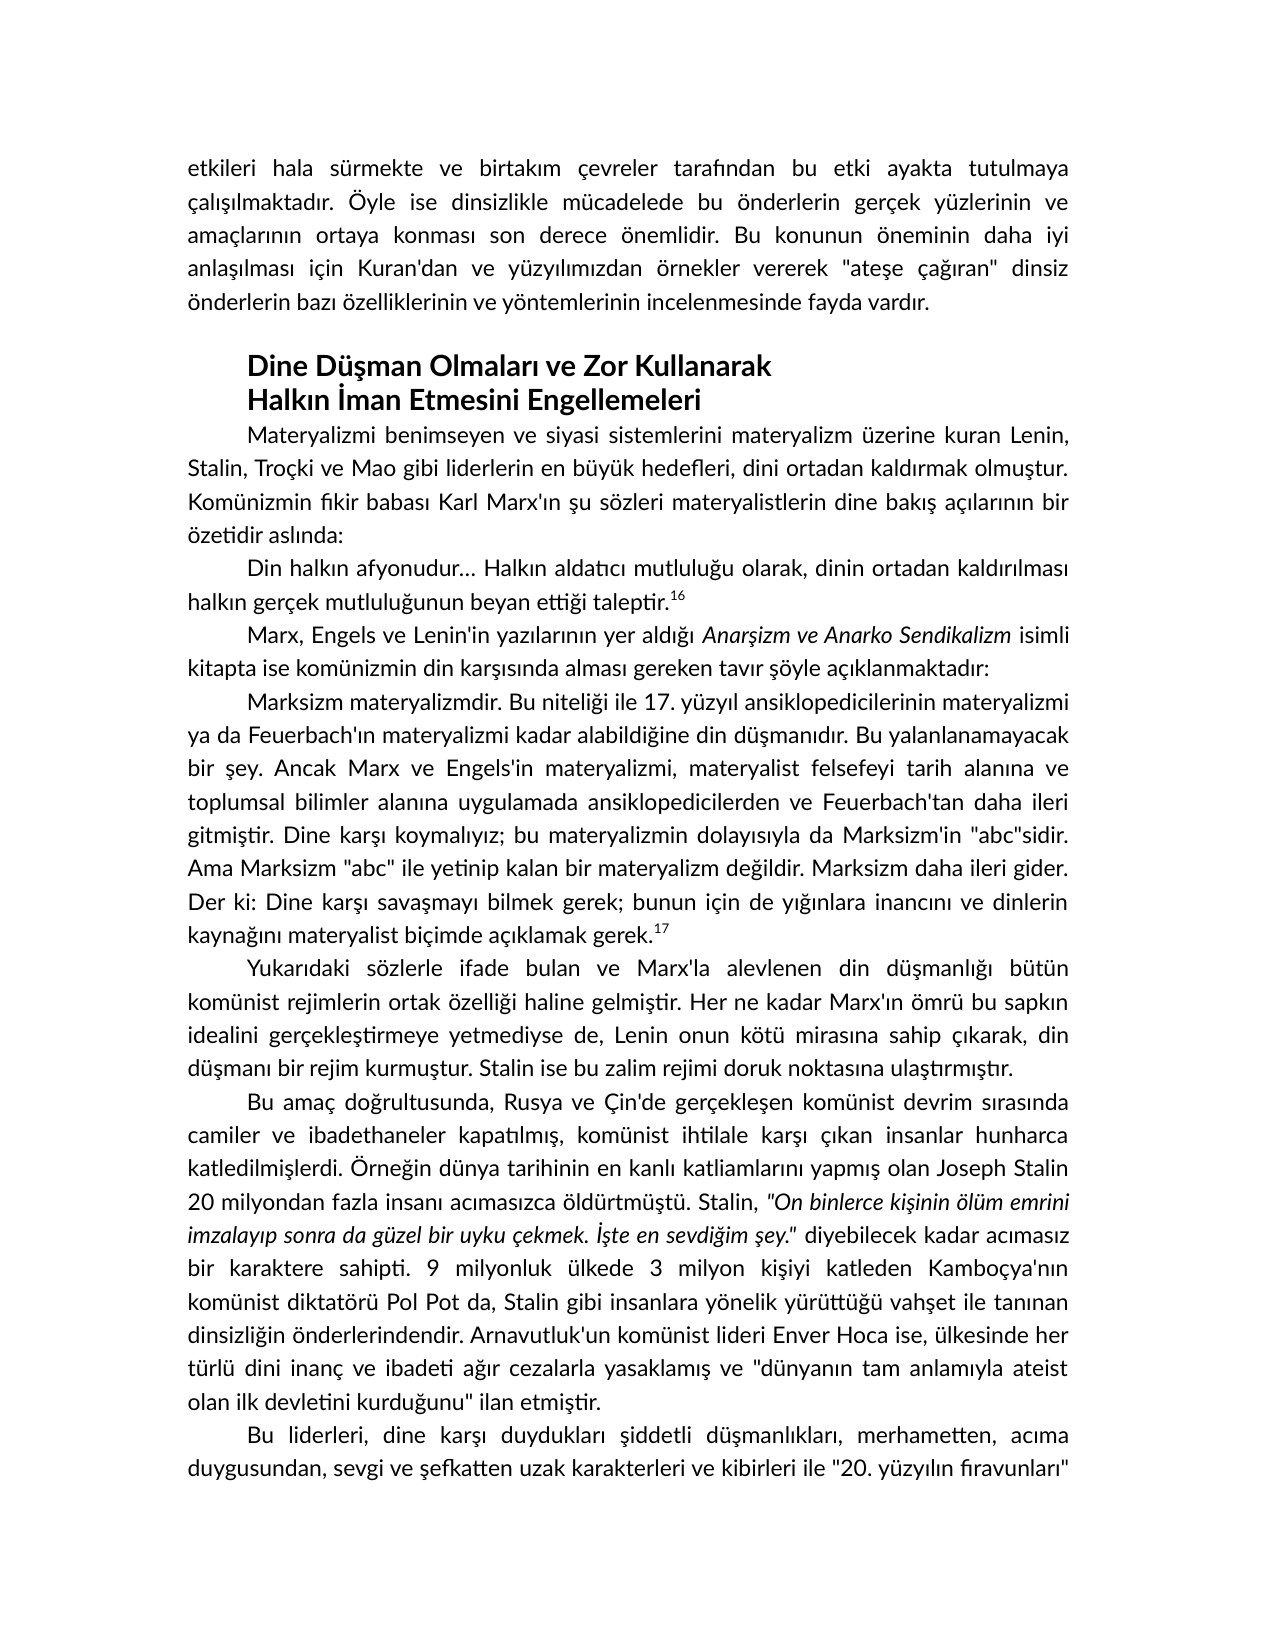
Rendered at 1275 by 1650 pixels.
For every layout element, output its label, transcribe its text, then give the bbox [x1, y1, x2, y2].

text Halkın İman Etmesini Engellemeleri [187, 383, 1070, 417]
text Marksizm materyalizmdir. Bu niteliği ile 17. yüzyıl ansiklopedicilerinin materyalizmi ya da Feuerbach'ın materyalizmi kadar alabildiğine din düşmanıdır. Bu yalanlanamayacak bir şey. Ancak Marx ve Engels'in materyalizmi, materyalist felsefeyi tarih alanına ve toplumsal bilimler alanına uygulamada ansiklopedicilerden ve Feuerbach'tan daha ileri gitmiştir. Dine karşı koymalıyız; bu materyalizmin dolayısıyla da Marksizm'in "abc"sidir. Ama Marksizm "abc" ile yetinip kalan bir materyalizm değildir. Marksizm daha ileri gider. Der ki: Dine karşı savaşmayı bilmek gerek; bunun için de yığınlara inancını ve dinlerin kaynağını materyalist biçimde açıklamak gerek.17 [187, 683, 1070, 950]
text Yukarıdaki sözlerle ifade bulan ve Marx'la alevlenen din düşmanlığı bütün komünist rejimlerin ortak özelliği haline gelmiştir. Her ne kadar Marx'ın ömrü bu sapkın idealini gerçekleştirmeye yetmediyse de, Lenin onun kötü mirasına sahip çıkarak, din düşmanı bir rejim kurmuştur. Stalin ise bu zalim rejimi doruk noktasına ulaştırmıştır. [187, 950, 1070, 1083]
text Bu liderleri, dine karşı duydukları şiddetli düşmanlıkları, merhametten, acıma duygusundan, sevgi ve şefkatten uzak karakterleri ve kibirleri ile "20. yüzyılın firavunları" [187, 1417, 1070, 1483]
text Marx, Engels ve Lenin'in yazılarının yer aldığı Anarşizm ve Anarko Sendikalizm isimli kitapta ise komünizmin din karşısında alması gereken tavır şöyle açıklanmaktadır: [187, 617, 1070, 683]
text Din halkın afyonudur… Halkın aldatıcı mutluluğu olarak, dinin ortadan kaldırılması halkın gerçek mutluluğunun beyan ettiği taleptir.16 [187, 550, 1070, 617]
text Bu amaç doğrultusunda, Rusya ve Çin'de gerçekleşen komünist devrim sırasında camiler ve ibadethaneler kapatılmış, komünist ihtilale karşı çıkan insanlar hunharca katledilmişlerdi. Örneğin dünya tarihinin en kanlı katliamlarını yapmış olan Joseph Stalin 20 milyondan fazla insanı acımasızca öldürtmüştü. Stalin, "On binlerce kişinin ölüm emrini imzalayıp sonra da güzel bir uyku çekmek. İşte en sevdiğim şey." diyebilecek kadar acımasız bir karaktere sahipti. 9 milyonluk ülkede 3 milyon kişiyi katleden Kamboçya'nın komünist diktatörü Pol Pot da, Stalin gibi insanlara yönelik yürüttüğü vahşet ile tanınan dinsizliğin önderlerindendir. Arnavutluk'un komünist lideri Enver Hoca ise, ülkesinde her türlü dini inanç ve ibadeti ağır cezalarla yasaklamış ve "dünyanın tam anlamıyla ateist olan ilk devletini kurduğunu" ilan etmiştir. [187, 1083, 1070, 1417]
text Dine Düşman Olmaları ve Zor Kullanarak [187, 350, 1070, 383]
text Materyalizmi benimseyen ve siyasi sistemlerini materyalizm üzerine kuran Lenin, Stalin, Troçki ve Mao gibi liderlerin en büyük hedefleri, dini ortadan kaldırmak olmuştur. Komünizmin fikir babası Karl Marx'ın şu sözleri materyalistlerin dine bakış açılarının bir özetidir aslında: [187, 417, 1070, 550]
text etkileri hala sürmekte ve birtakım çevreler tarafından bu etki ayakta tutulmaya çalışılmaktadır. Öyle ise dinsizlikle mücadelede bu önderlerin gerçek yüzlerinin ve amaçlarının ortaya konması son derece önemlidir. Bu konunun öneminin daha iyi anlaşılması için Kuran'dan ve yüzyılımızdan örnekler vererek "ateşe çağıran" dinsiz önderlerin bazı özelliklerinin ve yöntemlerinin incelenmesinde fayda vardır. [187, 150, 1070, 317]
